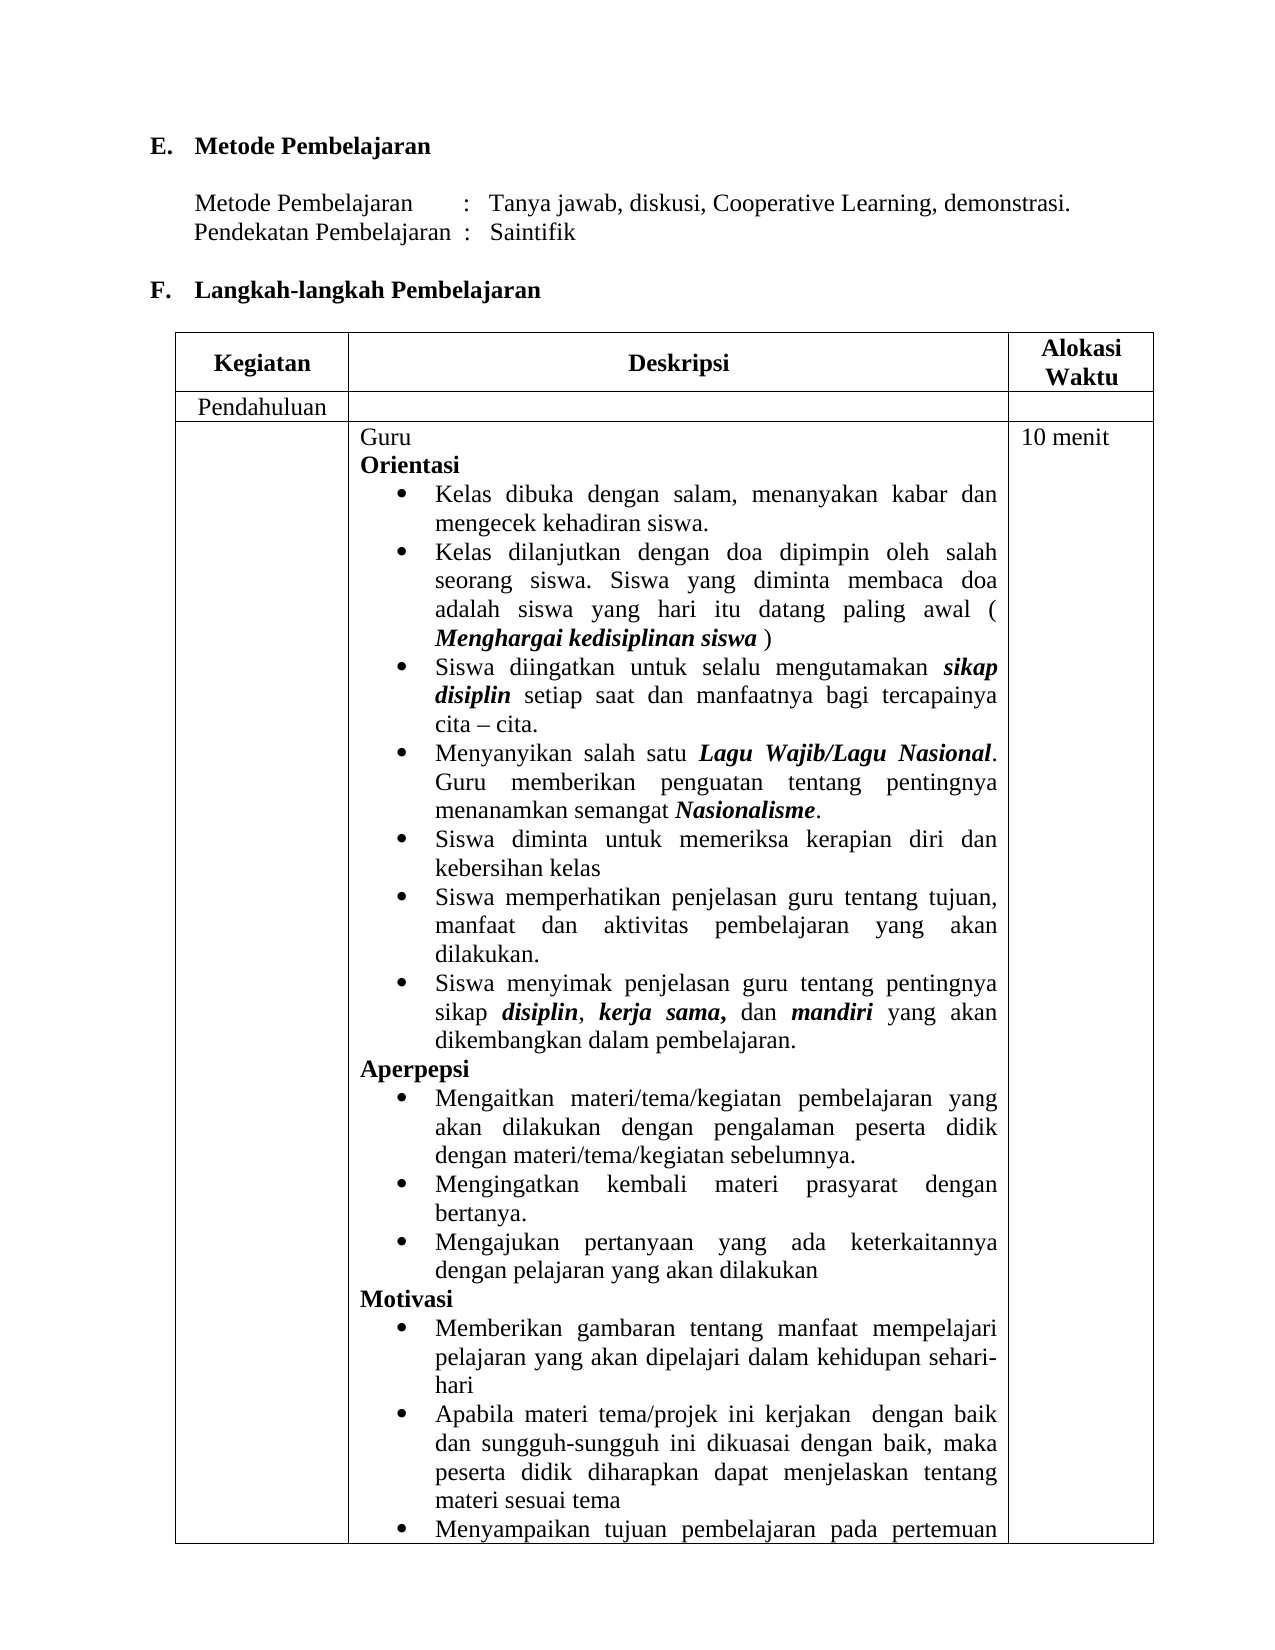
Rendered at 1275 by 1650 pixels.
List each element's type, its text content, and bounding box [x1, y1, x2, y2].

table_header Kegiatan [176, 333, 348, 391]
table_cell 10 menit [1009, 422, 1153, 1543]
text Pendekatan Pembelajaran : Saintifik [150, 217, 1125, 246]
table_cell Guru Orientasi Kelas dibuka dengan salam, menanyakan kabar dan mengecek kehadiran siswa. Kelas dilanjutkan dengan doa dipimpin oleh salah seorang siswa. Siswa yang diminta membaca doa adalah siswa yang hari itu datang paling awal ( Menghargai kedisiplinan siswa ) Siswa diingatkan untuk selalu mengutamakan sikap disiplin setiap saat dan manfaatnya bagi tercapainya cita – cita. Menyanyikan salah satu Lagu Wajib/Lagu Nasional. Guru memberikan penguatan tentang pentingnya menanamkan semangat Nasionalisme. Siswa diminta untuk memeriksa kerapian diri dan kebersihan kelas Siswa memperhatikan penjelasan guru tentang tujuan, manfaat dan aktivitas pembelajaran yang akan dilakukan. Siswa menyimak penjelasan guru tentang pentingnya sikap disiplin, kerja sama, dan mandiri yang akan dikembangkan dalam pembelajaran. Aperpepsi Mengaitkan materi/tema/kegiatan pembelajaran yang akan dilakukan dengan pengalaman peserta didik dengan materi/tema/kegiatan sebelumnya. Mengingatkan kembali materi prasyarat dengan bertanya. Mengajukan pertanyaan yang ada keterkaitannya dengan pelajaran yang akan dilakukan Motivasi Memberikan gambaran tentang manfaat mempelajari pelajaran yang akan dipelajari dalam kehidupan sehari-hari Apabila materi tema/projek ini kerjakan dengan baik dan sungguh-sungguh ini dikuasai dengan baik, maka peserta didik diharapkan dapat menjelaskan tentang materi sesuai tema Menyampaikan tujuan pembelajaran pada pertemuan yang berlangsung Mengajukan pertanyaan Pemberian Acuan Memberitahukan materi pelajaran yang akan dibahas pada pertemuan saat itu. Memberitahukan tentang kompetensi inti, kompetensi dasar, indikator, dan KKM pada pertemuan yang berlangsung Pembagian kelompok belajar Menjelaskan mekanisme pelaksanaan pengalaman belajar sesuai dengan langkah-langkah pembelajaran [349, 422, 1008, 1543]
table_header Deskripsi [349, 333, 1008, 391]
table_cell [1009, 392, 1153, 421]
list Langkah-langkah Pembelajaran [150, 275, 1125, 303]
list Metode Pembelajaran [150, 131, 1125, 160]
text Metode Pembelajaran : Tanya jawab, diskusi, Cooperative Learning, demonstrasi. [194, 188, 1125, 217]
table_cell Pendahuluan [176, 392, 348, 421]
table_cell [176, 422, 348, 1543]
table_cell [349, 392, 1008, 421]
table_header Alokasi Waktu [1009, 333, 1153, 391]
